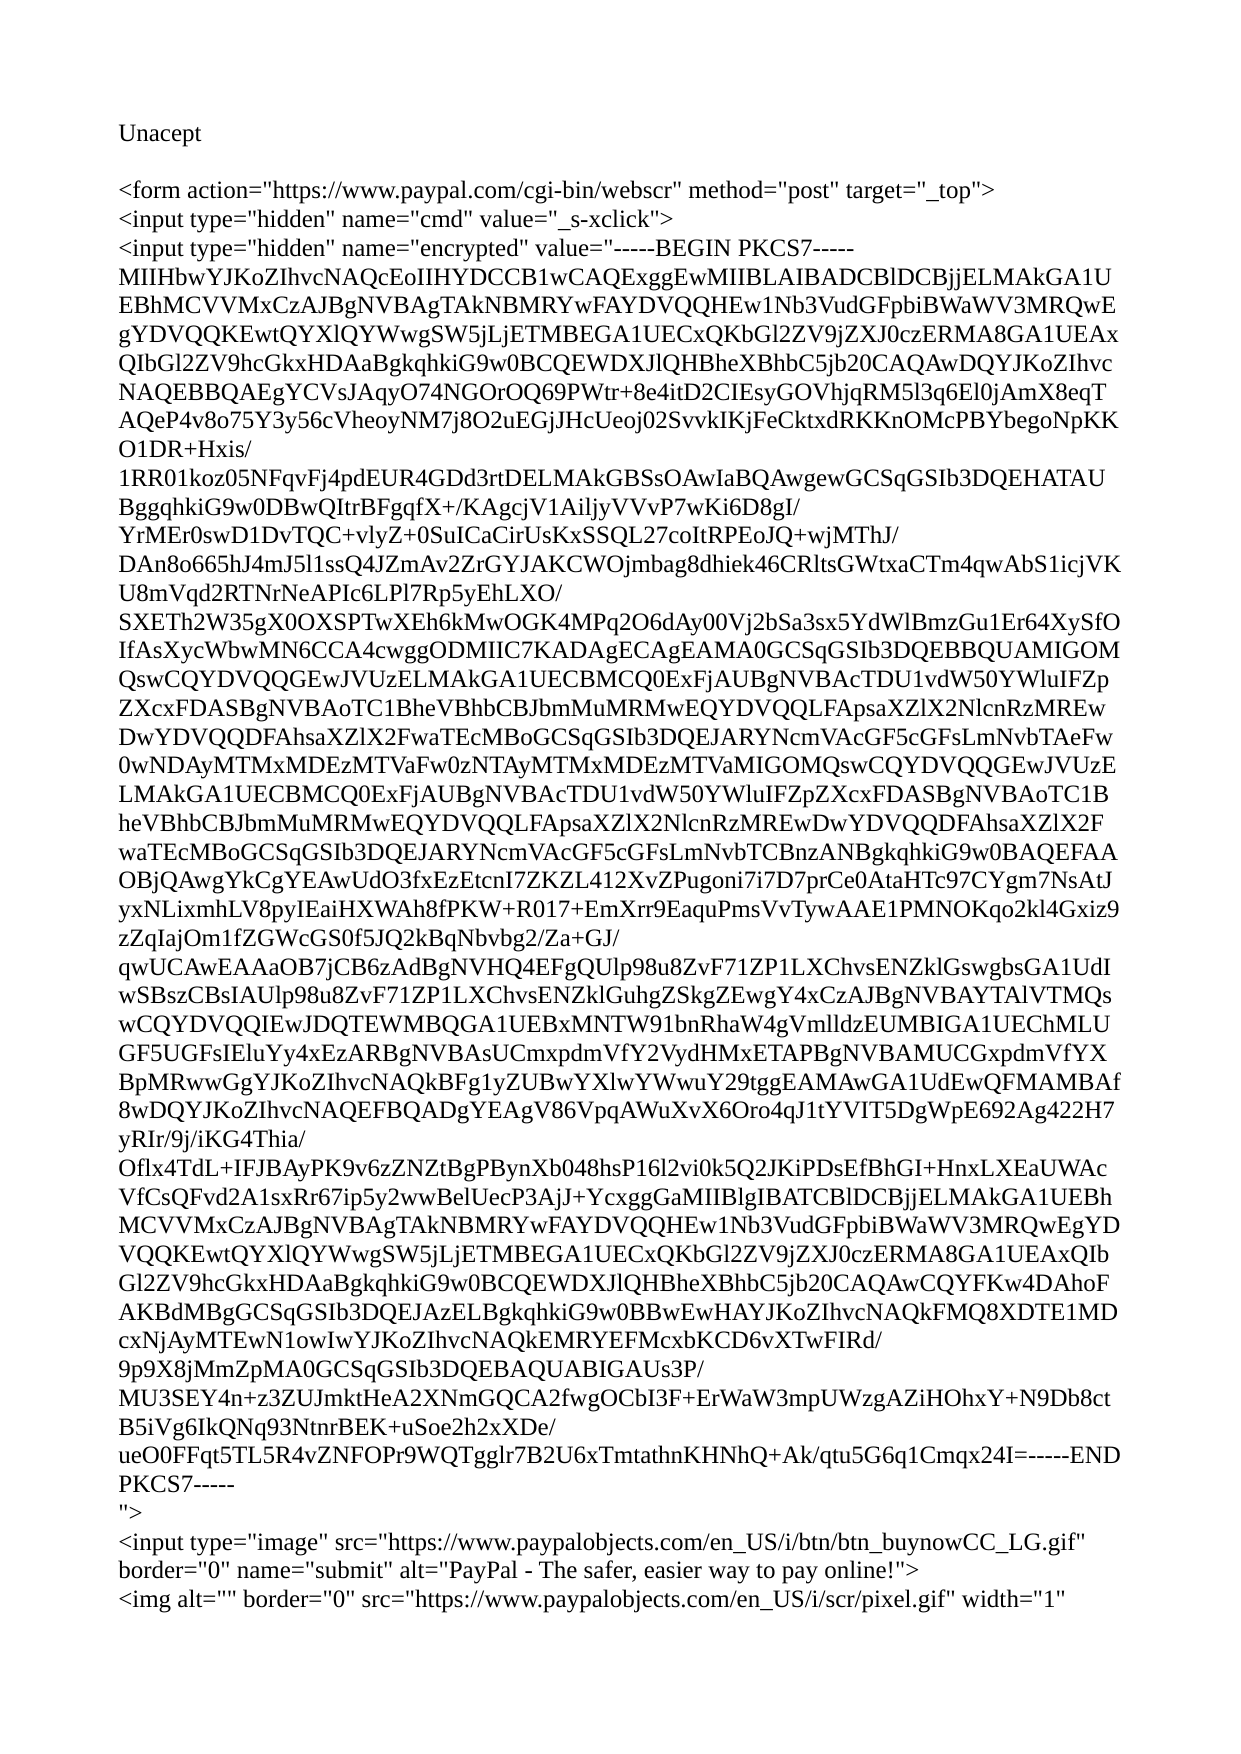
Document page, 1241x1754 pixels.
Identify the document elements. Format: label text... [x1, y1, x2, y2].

text <input type="hidden" name="encrypted" value="-----BEGIN PKCS7-----MIIHbwYJKoZIhvcNAQcEoIIHYDCCB1wCAQExggEwMIIBLAIBADCBlDCBjjELMAkGA1UEBhMCVVMxCzAJBgNVBAgTAkNBMRYwFAYDVQQHEw1Nb3VudGFpbiBWaWV3MRQwEgYDVQQKEwtQYXlQYWwgSW5jLjETMBEGA1UECxQKbGl2ZV9jZXJ0czERMA8GA1UEAxQIbGl2ZV9hcGkxHDAaBgkqhkiG9w0BCQEWDXJlQHBheXBhbC5jb20CAQAwDQYJKoZIhvcNAQEBBQAEgYCVsJAqyO74NGOrOQ69PWtr+8e4itD2CIEsyGOVhjqRM5l3q6El0jAmX8eqTAQeP4v8o75Y3y56cVheoyNM7j8O2uEGjJHcUeoj02SvvkIKjFeCktxdRKKnOMcPBYbegoNpKKO1DR+Hxis/1RR01koz05NFqvFj4pdEUR4GDd3rtDELMAkGBSsOAwIaBQAwgewGCSqGSIb3DQEHATAUBggqhkiG9w0DBwQItrBFgqfX+/KAgcjV1AiljyVVvP7wKi6D8gI/YrMEr0swD1DvTQC+vlyZ+0SuICaCirUsKxSSQL27coItRPEoJQ+wjMThJ/DAn8o665hJ4mJ5l1ssQ4JZmAv2ZrGYJAKCWOjmbag8dhiek46CRltsGWtxaCTm4qwAbS1icjVKU8mVqd2RTNrNeAPIc6LPl7Rp5yEhLXO/SXETh2W35gX0OXSPTwXEh6kMwOGK4MPq2O6dAy00Vj2bSa3sx5YdWlBmzGu1Er64XySfOIfAsXycWbwMN6CCA4cwggODMIIC7KADAgECAgEAMA0GCSqGSIb3DQEBBQUAMIGOMQswCQYDVQQGEwJVUzELMAkGA1UECBMCQ0ExFjAUBgNVBAcTDU1vdW50YWluIFZpZXcxFDASBgNVBAoTC1BheVBhbCBJbmMuMRMwEQYDVQQLFApsaXZlX2NlcnRzMREwDwYDVQQDFAhsaXZlX2FwaTEcMBoGCSqGSIb3DQEJARYNcmVAcGF5cGFsLmNvbTAeFw0wNDAyMTMxMDEzMTVaFw0zNTAyMTMxMDEzMTVaMIGOMQswCQYDVQQGEwJVUzELMAkGA1UECBMCQ0ExFjAUBgNVBAcTDU1vdW50YWluIFZpZXcxFDASBgNVBAoTC1BheVBhbCBJbmMuMRMwEQYDVQQLFApsaXZlX2NlcnRzMREwDwYDVQQDFAhsaXZlX2FwaTEcMBoGCSqGSIb3DQEJARYNcmVAcGF5cGFsLmNvbTCBnzANBgkqhkiG9w0BAQEFAAOBjQAwgYkCgYEAwUdO3fxEzEtcnI7ZKZL412XvZPugoni7i7D7prCe0AtaHTc97CYgm7NsAtJyxNLixmhLV8pyIEaiHXWAh8fPKW+R017+EmXrr9EaquPmsVvTywAAE1PMNOKqo2kl4Gxiz9zZqIajOm1fZGWcGS0f5JQ2kBqNbvbg2/Za+GJ/qwUCAwEAAaOB7jCB6zAdBgNVHQ4EFgQUlp98u8ZvF71ZP1LXChvsENZklGswgbsGA1UdIwSBszCBsIAUlp98u8ZvF71ZP1LXChvsENZklGuhgZSkgZEwgY4xCzAJBgNVBAYTAlVTMQswCQYDVQQIEwJDQTEWMBQGA1UEBxMNTW91bnRhaW4gVmlldzEUMBIGA1UEChMLUGF5UGFsIEluYy4xEzARBgNVBAsUCmxpdmVfY2VydHMxETAPBgNVBAMUCGxpdmVfYXBpMRwwGgYJKoZIhvcNAQkBFg1yZUBwYXlwYWwuY29tggEAMAwGA1UdEwQFMAMBAf8wDQYJKoZIhvcNAQEFBQADgYEAgV86VpqAWuXvX6Oro4qJ1tYVIT5DgWpE692Ag422H7yRIr/9j/iKG4Thia/Oflx4TdL+IFJBAyPK9v6zZNZtBgPBynXb048hsP16l2vi0k5Q2JKiPDsEfBhGI+HnxLXEaUWAcVfCsQFvd2A1sxRr67ip5y2wwBelUecP3AjJ+YcxggGaMIIBlgIBATCBlDCBjjELMAkGA1UEBhMCVVMxCzAJBgNVBAgTAkNBMRYwFAYDVQQHEw1Nb3VudGFpbiBWaWV3MRQwEgYDVQQKEwtQYXlQYWwgSW5jLjETMBEGA1UECxQKbGl2ZV9jZXJ0czERMA8GA1UEAxQIbGl2ZV9hcGkxHDAaBgkqhkiG9w0BCQEWDXJlQHBheXBhbC5jb20CAQAwCQYFKw4DAhoFAKBdMBgGCSqGSIb3DQEJAzELBgkqhkiG9w0BBwEwHAYJKoZIhvcNAQkFMQ8XDTE1MDcxNjAyMTEwN1owIwYJKoZIhvcNAQkEMRYEFMcxbKCD6vXTwFIRd/9p9X8jMmZpMA0GCSqGSIb3DQEBAQUABIGAUs3P/MU3SEY4n+z3ZUJmktHeA2XNmGQCA2fwgOCbI3F+ErWaW3mpUWzgAZiHOhxY+N9Db8ctB5iVg6IkQNq93NtnrBEK+uSoe2h2xXDe/ueO0FFqt5TL5R4vZNFOPr9WQTgglr7B2U6xTmtathnKHNhQ+Ak/qtu5G6q1Cmqx24I=-----END PKCS7----- [118, 233, 1122, 1498]
text <img alt="" border="0" src="https://www.paypalobjects.com/en_US/i/scr/pixel.gif" width="1" [118, 1584, 1122, 1613]
text <input type="image" src="https://www.paypalobjects.com/en_US/i/btn/btn_buynowCC_LG.gif" border="0" name="submit" alt="PayPal - The safer, easier way to pay online!"> [118, 1527, 1122, 1584]
text "> [118, 1498, 1122, 1527]
text Unacept [118, 118, 1122, 147]
text <form action="https://www.paypal.com/cgi-bin/webscr" method="post" target="_top"> [118, 176, 1122, 204]
text <input type="hidden" name="cmd" value="_s-xclick"> [118, 204, 1122, 233]
